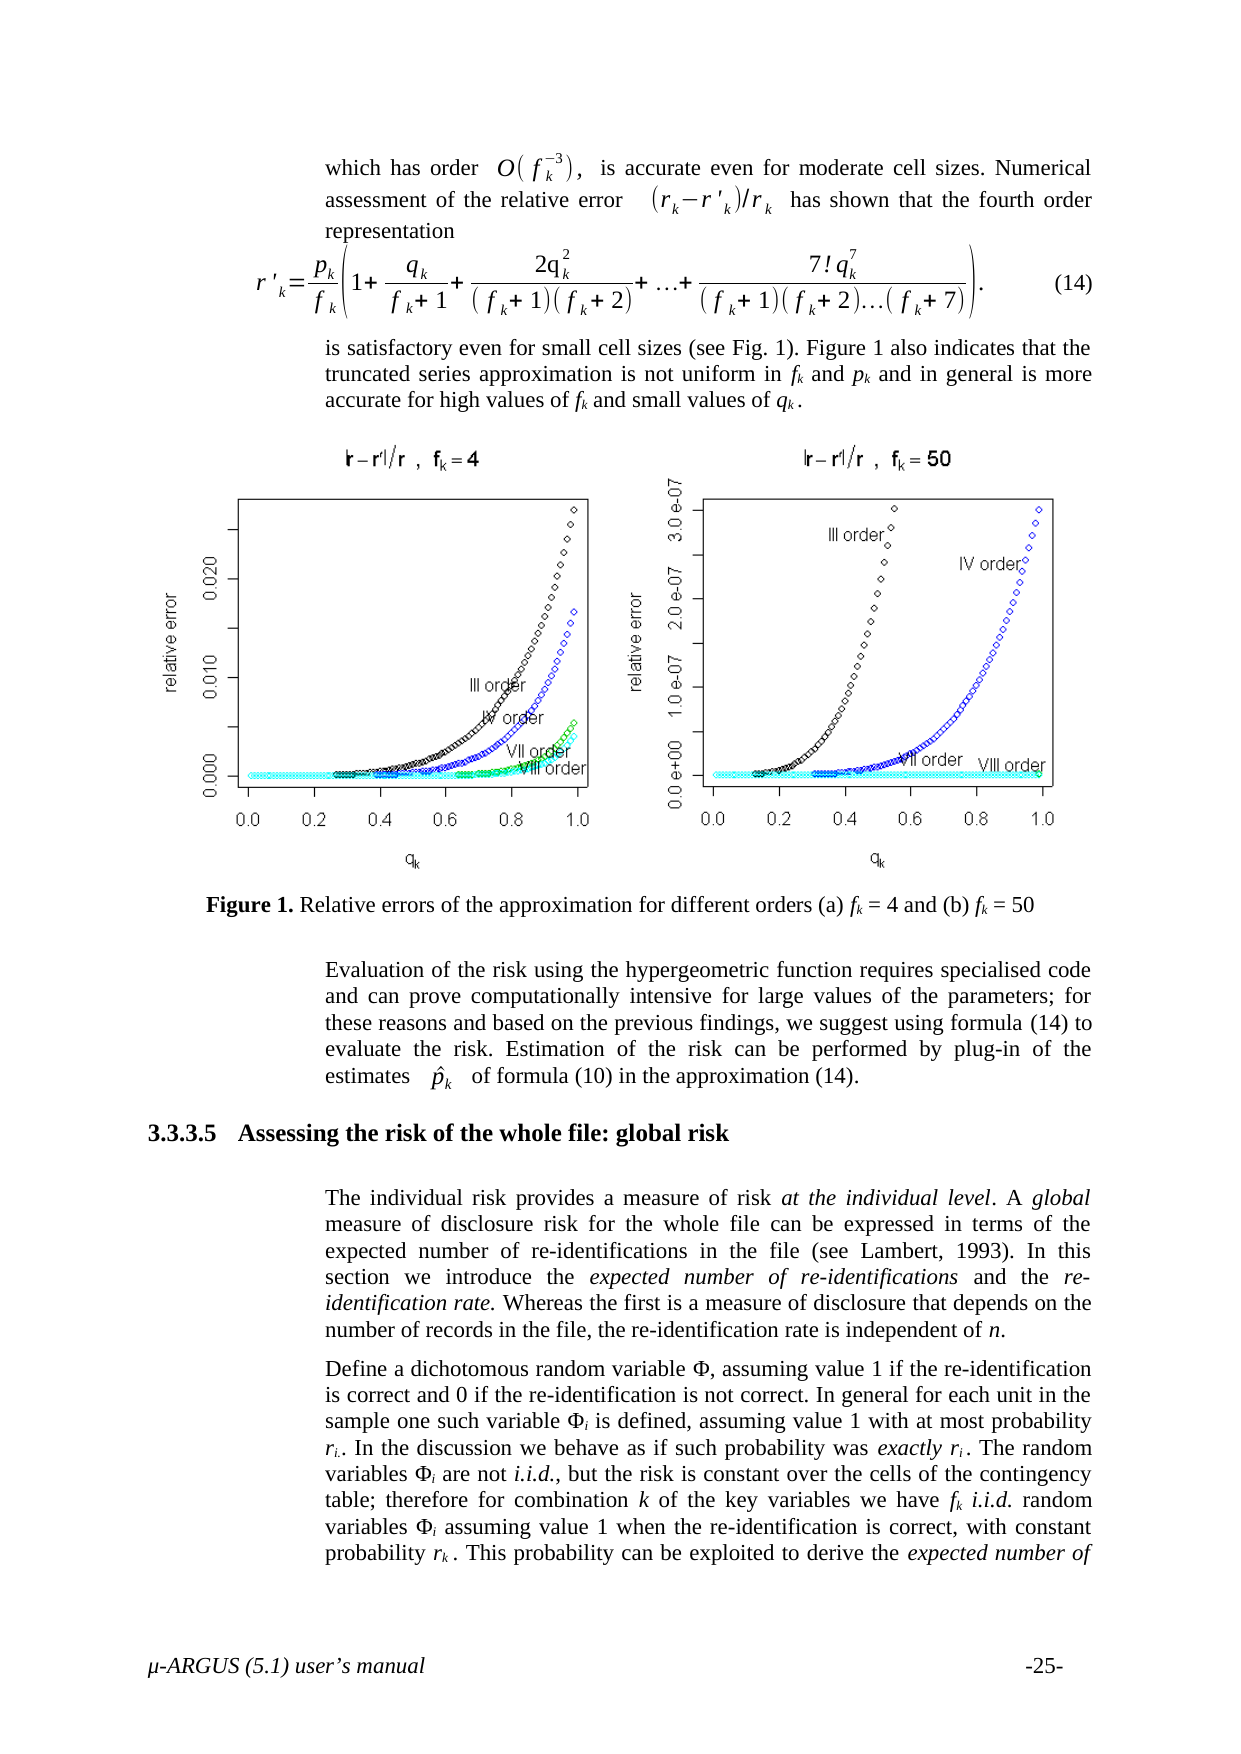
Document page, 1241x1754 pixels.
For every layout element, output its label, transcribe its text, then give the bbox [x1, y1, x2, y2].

text is satisfactory even for small cell sizes (see Fig. 1). Figure 1 also indicates that the truncated series approximation is not uniform in fk and pk and in general is more accurate for high values of fk and small values of qk . [325, 334, 1092, 413]
text Figure 1. Relative errors of the approximation for different orders (a) fk = 4 and (b) fk = 50 [148, 413, 1096, 917]
text (14) [148, 243, 1092, 321]
picture [156, 417, 620, 890]
subtitle Assessing the risk of the whole file: global risk [148, 1118, 1092, 1147]
text Define a dichotomous random variable Φ, assuming value 1 if the re-identification is correct and 0 if the re-identification is not correct. In general for each unit in the sample one such variable Φi is defined, assuming value 1 with at most probability ri.. In the discussion we behave as if such probability was exactly ri . The random variables Φi are not i.i.d., but the risk is constant over the cells of the contingency table; therefore for combination k of the key variables we have fk i.i.d. random variables Φi assuming value 1 when the re-identification is correct, with constant probability rk . This probability can be exploited to derive the expected number of [325, 1355, 1092, 1566]
text which has orderis accurate even for moderate cell sizes. Numerical assessment of the relative error has shown that the fourth order representation [325, 150, 1092, 243]
text The individual risk provides a measure of risk at the individual level. A global measure of disclosure risk for the whole file can be expressed in terms of the expected number of re-identifications in the file (see Lambert, 1993). In this section we introduce the expected number of re-identifications and the re-identification rate. Whereas the first is a measure of disclosure that depends on the number of records in the file, the re-identification rate is independent of n. [325, 1184, 1092, 1342]
picture [621, 417, 1095, 889]
text Evaluation of the risk using the hypergeometric function requires specialised code and can prove computationally intensive for large values of the parameters; for these reasons and based on the previous findings, we suggest using formula (14) to evaluate the risk. Estimation of the risk can be performed by plug-in of the estimatesof formula (10) in the approximation (14). [325, 956, 1092, 1093]
